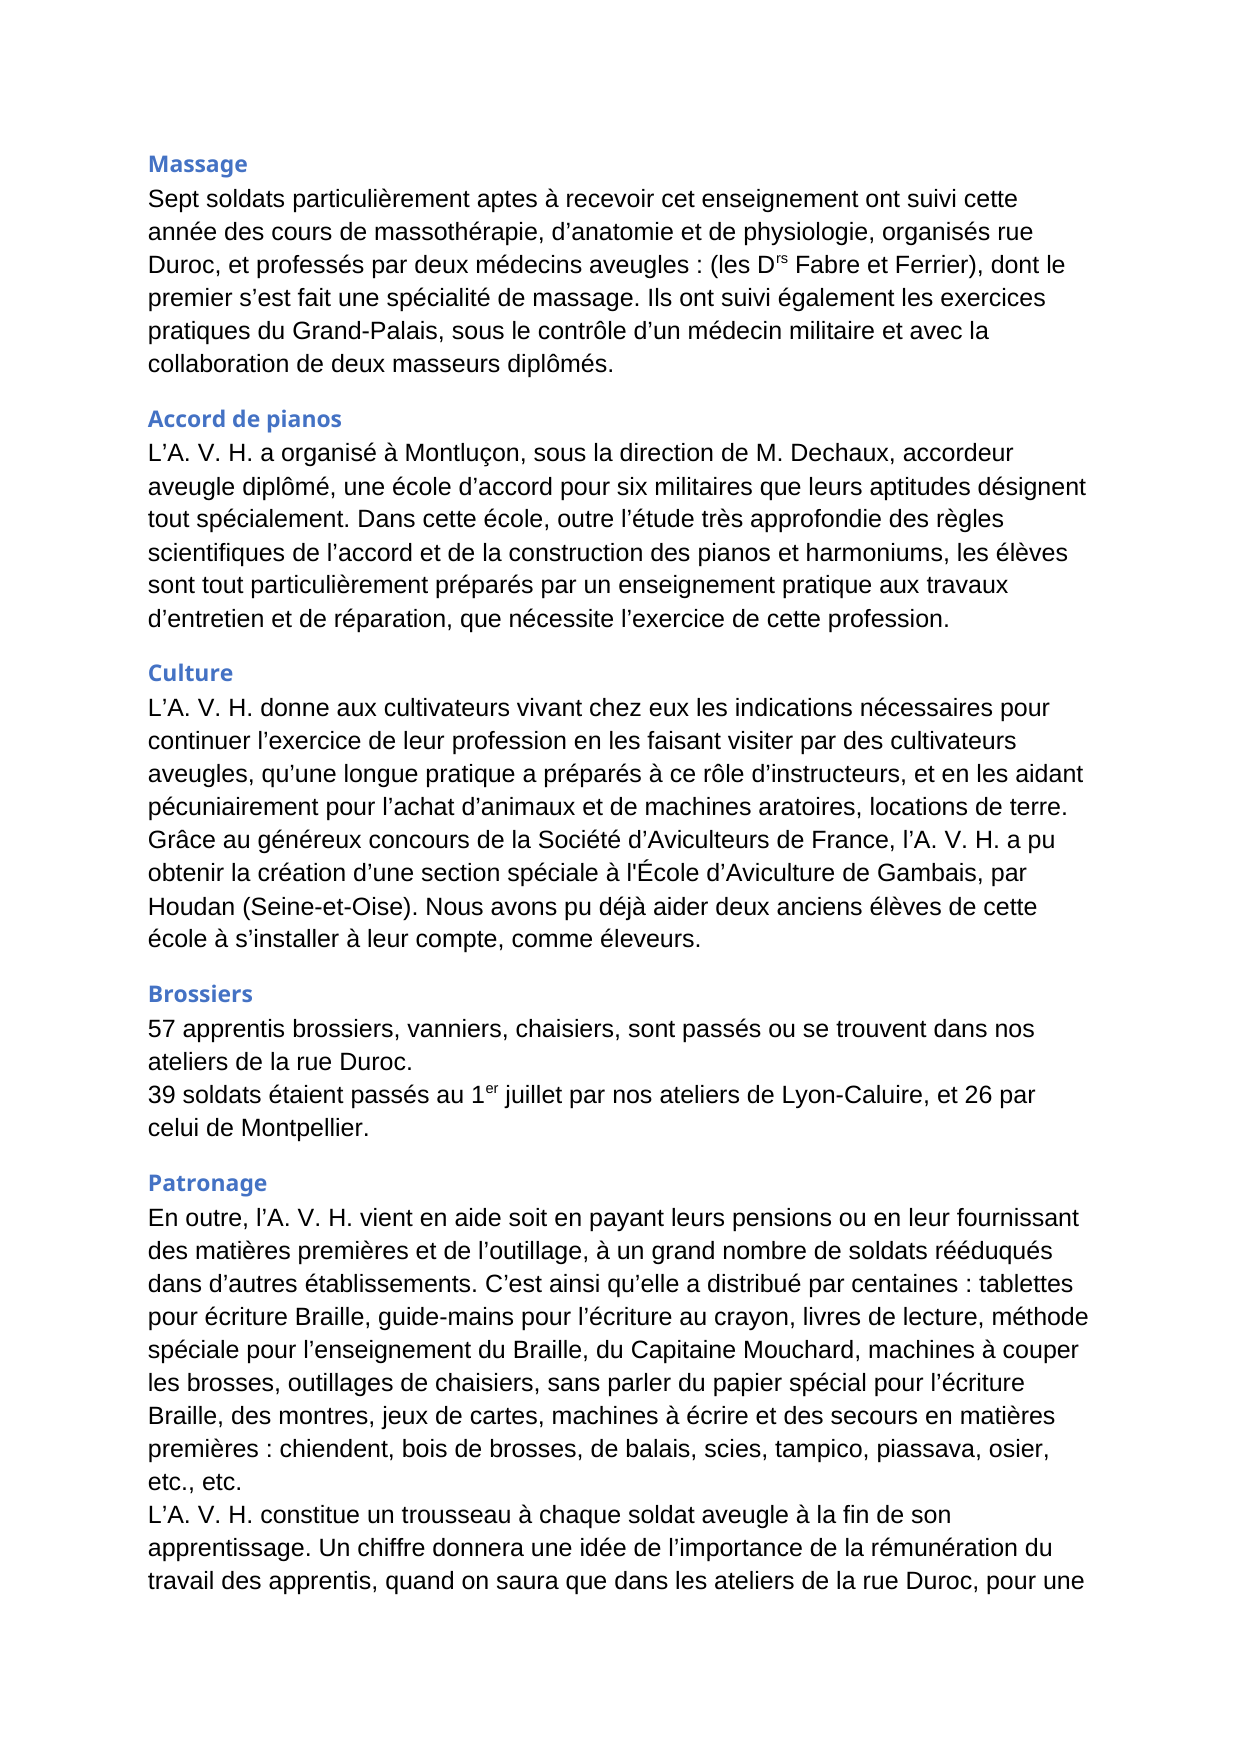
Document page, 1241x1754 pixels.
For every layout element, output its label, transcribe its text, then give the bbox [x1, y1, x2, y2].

text Grâce au généreux concours de la Société d’Aviculteurs de France, l’A. V. H. a pu obtenir la création d’une section spéciale à l'École d’Aviculture de Gambais, par Houdan (Seine-et-Oise). Nous avons pu déjà aider deux anciens élèves de cette école à s’installer à leur compte, comme éleveurs. [148, 825, 1093, 953]
subtitle Massage [148, 148, 1093, 179]
subtitle Accord de pianos [148, 402, 1093, 434]
text 39 soldats étaient passés au 1er juillet par nos ateliers de Lyon-Caluire, et 26 par celui de Montpellier. [148, 1080, 1093, 1142]
text L’A. V. H. constitue un trousseau à chaque soldat aveugle à la fin de son apprentissage. Un chiffre donnera une idée de l’importance de la rémunération du travail des apprentis, quand on saura que dans les ateliers de la rue Duroc, pour une [148, 1500, 1093, 1595]
text 57 apprentis brossiers, vanniers, chaisiers, sont passés ou se trouvent dans nos ateliers de la rue Duroc. [148, 1014, 1093, 1076]
text L’A. V. H. a organisé à Montluçon, sous la direction de M. Dechaux, accordeur aveugle diplômé, une école d’accord pour six militaires que leurs aptitudes désignent tout spécialement. Dans cette école, outre l’étude très approfondie des règles scientifiques de l’accord et de la construction des pianos et harmoniums, les élèves sont tout particulièrement préparés par un enseignement pratique aux travaux d’entretien et de réparation, que nécessite l’exercice de cette profession. [148, 438, 1093, 632]
text Sept soldats particulièrement aptes à recevoir cet enseignement ont suivi cette année des cours de massothérapie, d’anatomie et de physiologie, organisés rue Duroc, et professés par deux médecins aveugles : (les Drs Fabre et Ferrier), dont le premier s’est fait une spécialité de massage. Ils ont suivi également les exercices pratiques du Grand-Palais, sous le contrôle d’un médecin militaire et avec la collaboration de deux masseurs diplômés. [148, 183, 1093, 377]
text En outre, l’A. V. H. vient en aide soit en payant leurs pensions ou en leur fournissant des matières premières et de l’outillage, à un grand nombre de soldats rééduqués dans d’autres établissements. C’est ainsi qu’elle a distribué par centaines : tablettes pour écriture Braille, guide-mains pour l’écriture au crayon, livres de lecture, méthode spéciale pour l’enseignement du Braille, du Capitaine Mouchard, machines à couper les brosses, outillages de chaisiers, sans parler du papier spécial pour l’écriture Braille, des montres, jeux de cartes, machines à écrire et des secours en matières premières : chiendent, bois de brosses, de balais, scies, tampico, piassava, osier, etc., etc. [148, 1203, 1093, 1496]
subtitle Brossiers [148, 978, 1093, 1009]
subtitle Patronage [148, 1167, 1093, 1198]
text L’A. V. H. donne aux cultivateurs vivant chez eux les indications nécessaires pour continuer l’exercice de leur profession en les faisant visiter par des cultivateurs aveugles, qu’une longue pratique a préparés à ce rôle d’instructeurs, et en les aidant pécuniairement pour l’achat d’animaux et de machines aratoires, locations de terre. [148, 693, 1093, 821]
subtitle Culture [148, 657, 1093, 689]
